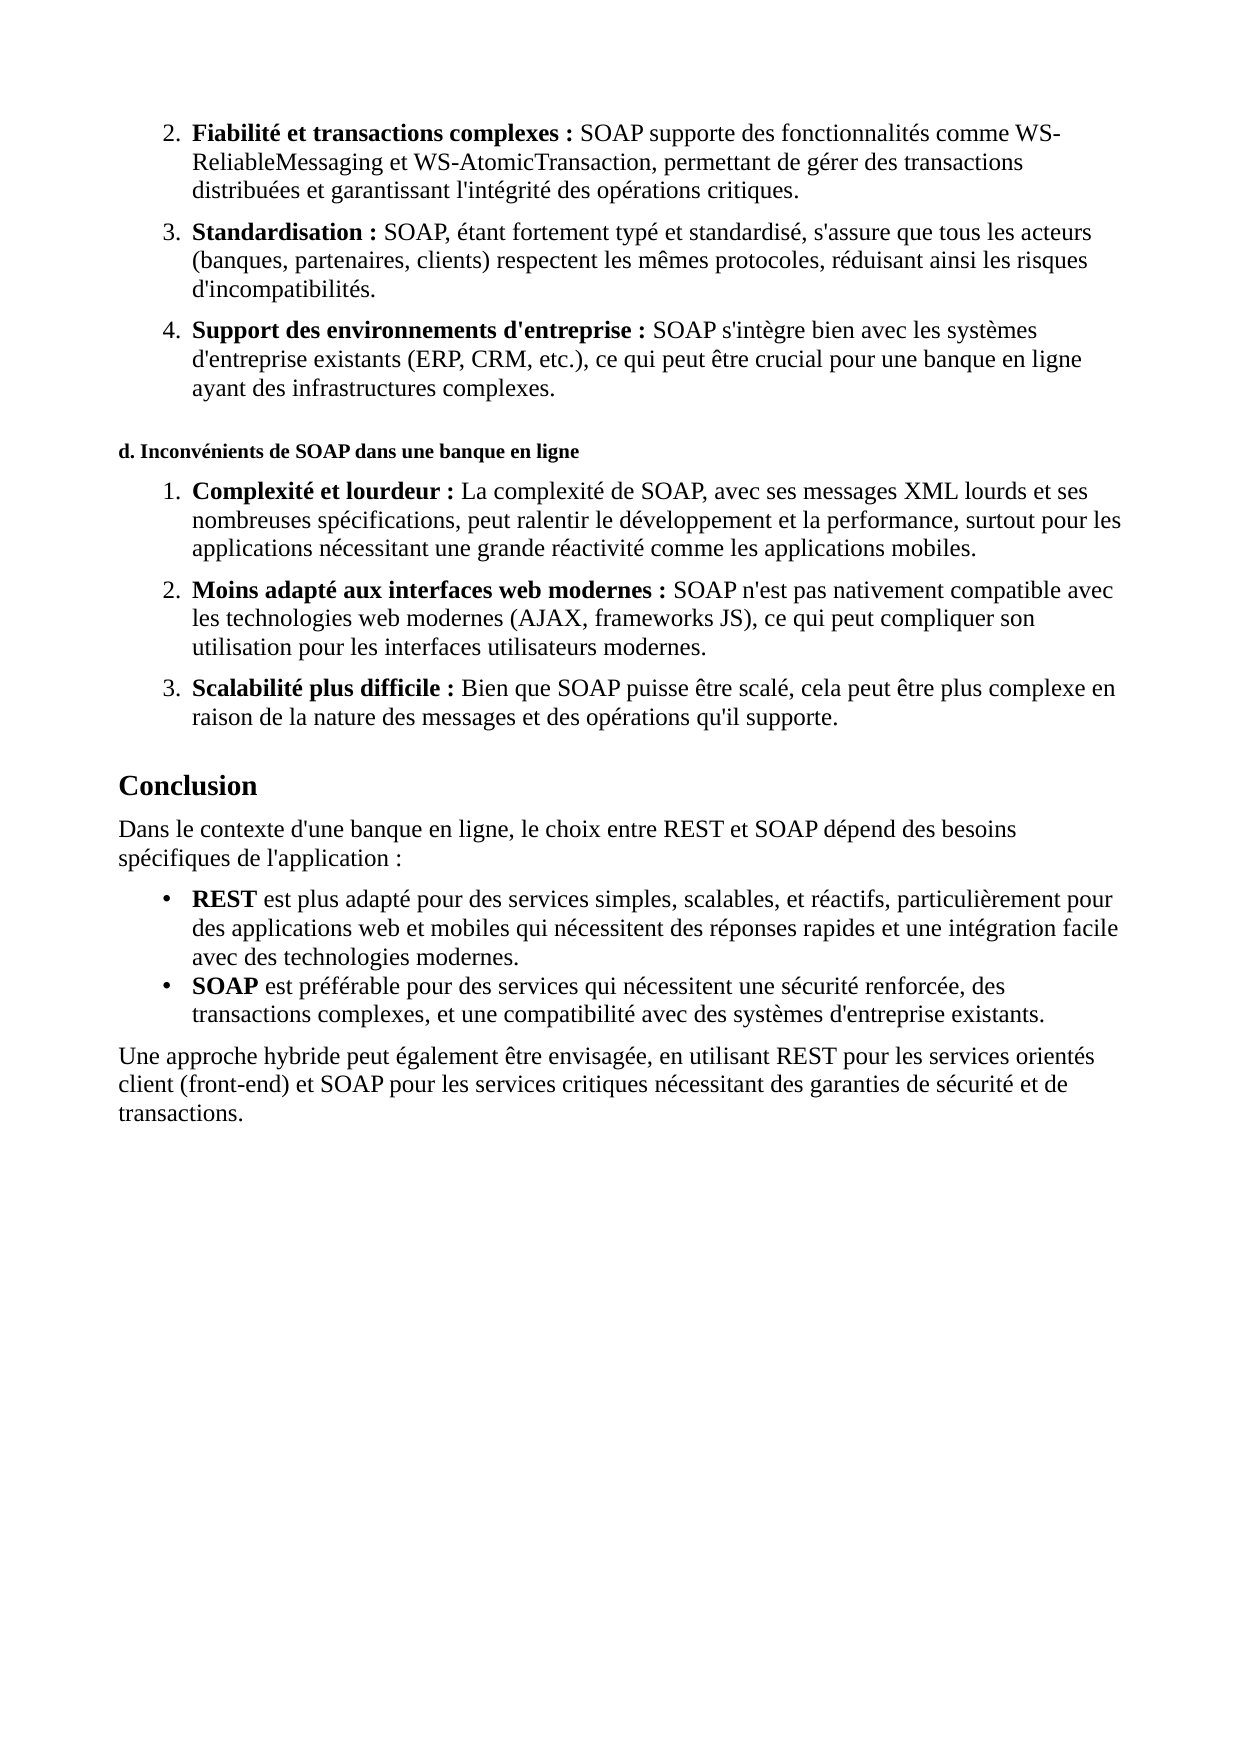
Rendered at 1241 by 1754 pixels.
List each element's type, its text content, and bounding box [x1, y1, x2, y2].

list Moins adapté aux interfaces web modernes : SOAP n'est pas nativement compatible avec les technologies web modernes (AJAX, frameworks JS), ce qui peut compliquer son utilisation pour les interfaces utilisateurs modernes. [162, 575, 1122, 661]
list SOAP est préférable pour des services qui nécessitent une sécurité renforcée, des transactions complexes, et une compatibilité avec des systèmes d'entreprise existants. [162, 971, 1122, 1028]
list Scalabilité plus difficile : Bien que SOAP puisse être scalé, cela peut être plus complexe en raison de la nature des messages et des opérations qu'il supporte. [162, 673, 1122, 731]
list Complexité et lourdeur : La complexité de SOAP, avec ses messages XML lourds et ses nombreuses spécifications, peut ralentir le développement et la performance, surtout pour les applications nécessitant une grande réactivité comme les applications mobiles. [162, 476, 1122, 562]
text Une approche hybride peut également être envisagée, en utilisant REST pour les services orientés client (front-end) et SOAP pour les services critiques nécessitant des garanties de sécurité et de transactions. [118, 1041, 1122, 1127]
list Support des environnements d'entreprise : SOAP s'intègre bien avec les systèmes d'entreprise existants (ERP, CRM, etc.), ce qui peut être crucial pour une banque en ligne ayant des infrastructures complexes. [162, 316, 1122, 402]
list REST est plus adapté pour des services simples, scalables, et réactifs, particulièrement pour des applications web et mobiles qui nécessitent des réponses rapides et une intégration facile avec des technologies modernes. [162, 884, 1122, 971]
subtitle d. Inconvénients de SOAP dans une banque en ligne [118, 439, 1122, 463]
subtitle Conclusion [118, 768, 1122, 802]
list Fiabilité et transactions complexes : SOAP supporte des fonctionnalités comme WS-ReliableMessaging et WS-AtomicTransaction, permettant de gérer des transactions distribuées et garantissant l'intégrité des opérations critiques. [162, 118, 1122, 204]
text Dans le contexte d'une banque en ligne, le choix entre REST et SOAP dépend des besoins spécifiques de l'application : [118, 814, 1122, 872]
list Standardisation : SOAP, étant fortement typé et standardisé, s'assure que tous les acteurs (banques, partenaires, clients) respectent les mêmes protocoles, réduisant ainsi les risques d'incompatibilités. [162, 217, 1122, 303]
